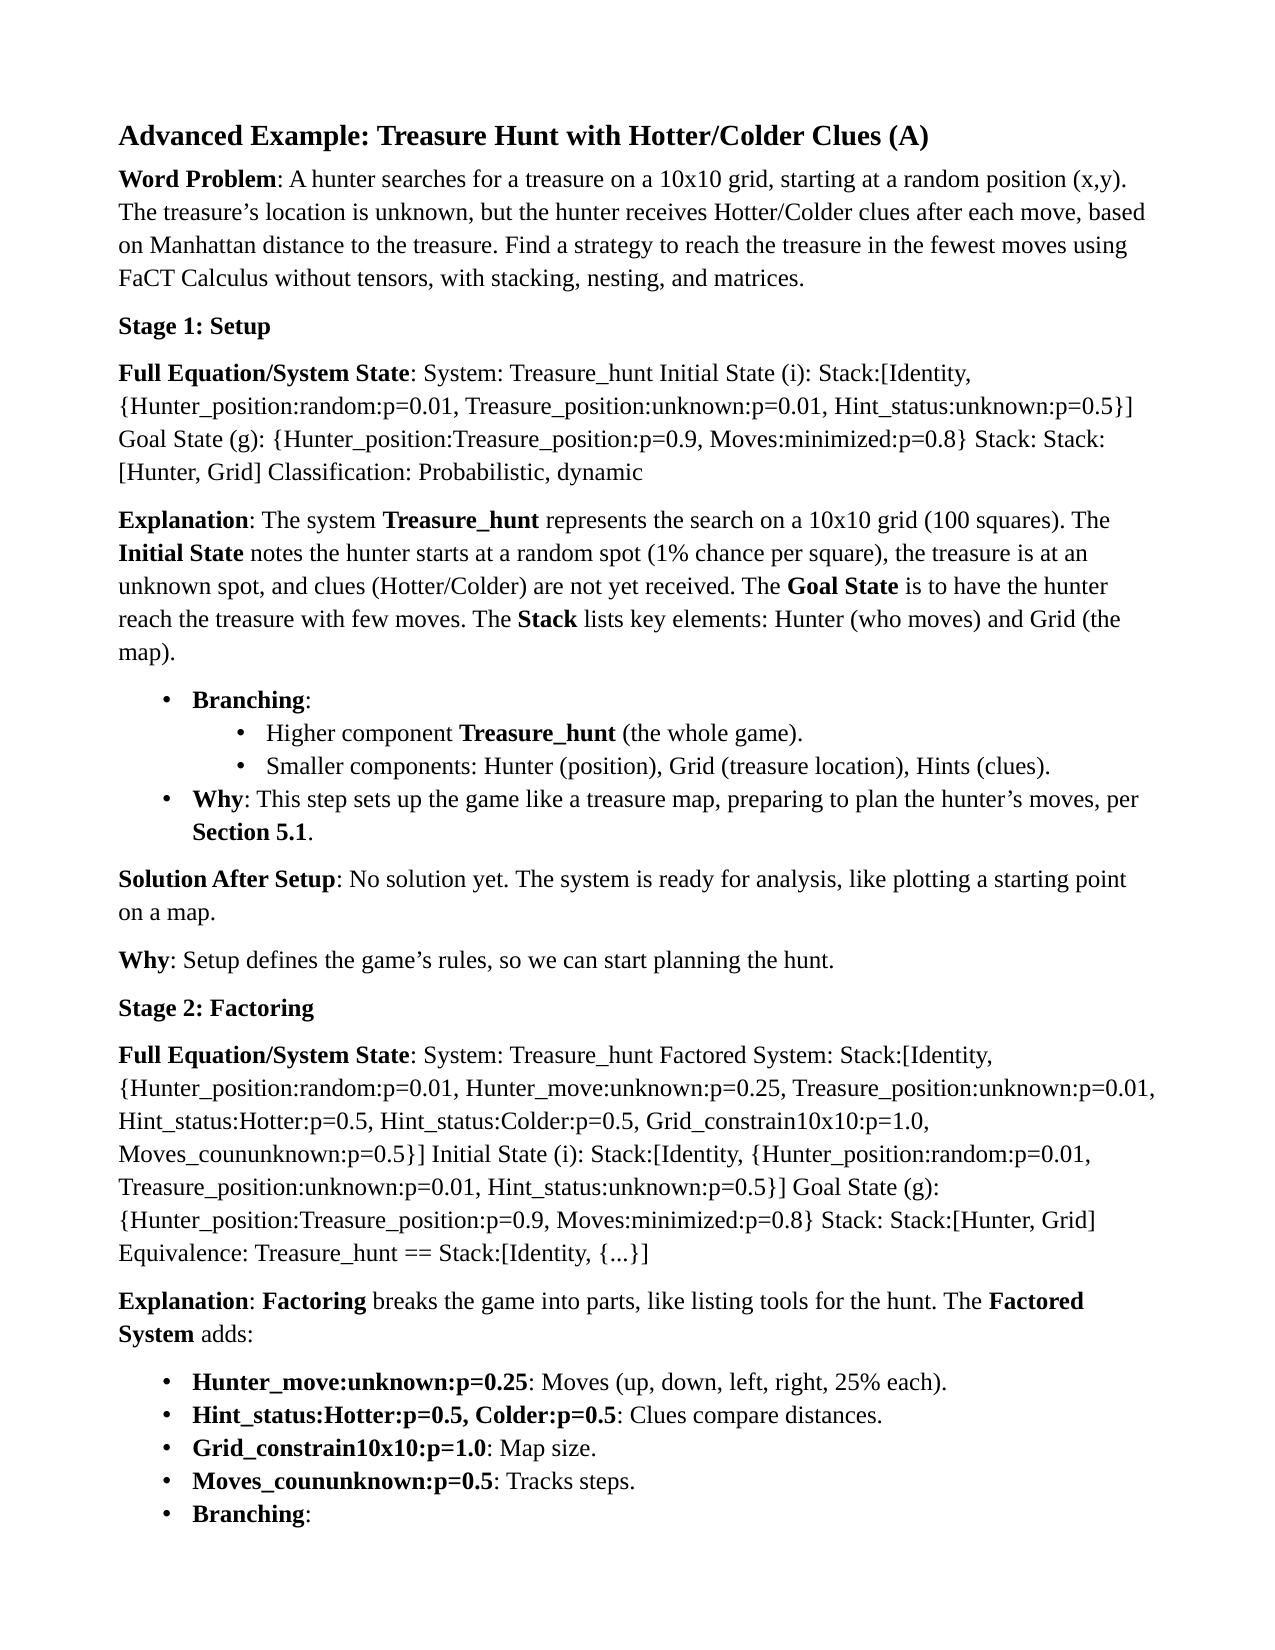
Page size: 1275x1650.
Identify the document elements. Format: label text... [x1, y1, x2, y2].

text Explanation: Factoring breaks the game into parts, like listing tools for the hunt. The Factored System adds: [118, 1286, 1157, 1348]
list Hint_status:Hotter:p=0.5, Colder:p=0.5: Clues compare distances. [162, 1400, 1157, 1428]
text Stage 2: Factoring [118, 993, 1157, 1021]
list Hunter_move:unknown:p=0.25: Moves (up, down, left, right, 25% each). [162, 1367, 1157, 1395]
list Grid_constrain10x10:p=1.0: Map size. [162, 1433, 1157, 1461]
list Higher component Treasure_hunt (the whole game). [236, 718, 1157, 747]
text Solution After Setup: No solution yet. The system is ready for analysis, like plotting a starting point on a map. [118, 864, 1157, 926]
text Word Problem: A hunter searches for a treasure on a 10x10 grid, starting at a random position (x,y). The treasure’s location is unknown, but the hunter receives Hotter/Colder clues after each move, based on Manhattan distance to the treasure. Find a strategy to reach the treasure in the fewest moves using FaCT Calculus without tensors, with stacking, nesting, and matrices. [118, 164, 1157, 292]
list Branching: [162, 1499, 1157, 1527]
text Explanation: The system Treasure_hunt represents the search on a 10x10 grid (100 squares). The Initial State notes the hunter starts at a random spot (1% chance per square), the treasure is at an unknown spot, and clues (Hotter/Colder) are not yet received. The Goal State is to have the hunter reach the treasure with few moves. The Stack lists key elements: Hunter (who moves) and Grid (the map). [118, 505, 1157, 666]
list Branching: [162, 685, 1157, 713]
list Moves_coununknown:p=0.5: Tracks steps. [162, 1466, 1157, 1494]
text Why: Setup defines the game’s rules, so we can start planning the hunt. [118, 945, 1157, 974]
text Full Equation/System State: System: Treasure_hunt Initial State (i): Stack:[Identity, {Hunter_position:random:p=0.01, Treasure_position:unknown:p=0.01, Hint_status:unknown:p=0.5}] Goal State (g): {Hunter_position:Treasure_position:p=0.9, Moves:minimized:p=0.8} Stack: Stack:[Hunter, Grid] Classification: Probabilistic, dynamic [118, 358, 1157, 486]
text Full Equation/System State: System: Treasure_hunt Factored System: Stack:[Identity, {Hunter_position:random:p=0.01, Hunter_move:unknown:p=0.25, Treasure_position:unknown:p=0.01, Hint_status:Hotter:p=0.5, Hint_status:Colder:p=0.5, Grid_constrain10x10:p=1.0, Moves_coununknown:p=0.5}] Initial State (i): Stack:[Identity, {Hunter_position:random:p=0.01, Treasure_position:unknown:p=0.01, Hint_status:unknown:p=0.5}] Goal State (g): {Hunter_position:Treasure_position:p=0.9, Moves:minimized:p=0.8} Stack: Stack:[Hunter, Grid] Equivalence: Treasure_hunt == Stack:[Identity, {...}] [118, 1040, 1157, 1267]
list Smaller components: Hunter (position), Grid (treasure location), Hints (clues). [236, 751, 1157, 779]
subtitle Advanced Example: Treasure Hunt with Hotter/Colder Clues (A) [118, 118, 1157, 152]
text Stage 1: Setup [118, 311, 1157, 339]
list Why: This step sets up the game like a treasure map, preparing to plan the hunter’s moves, per Section 5.1. [162, 784, 1157, 846]
